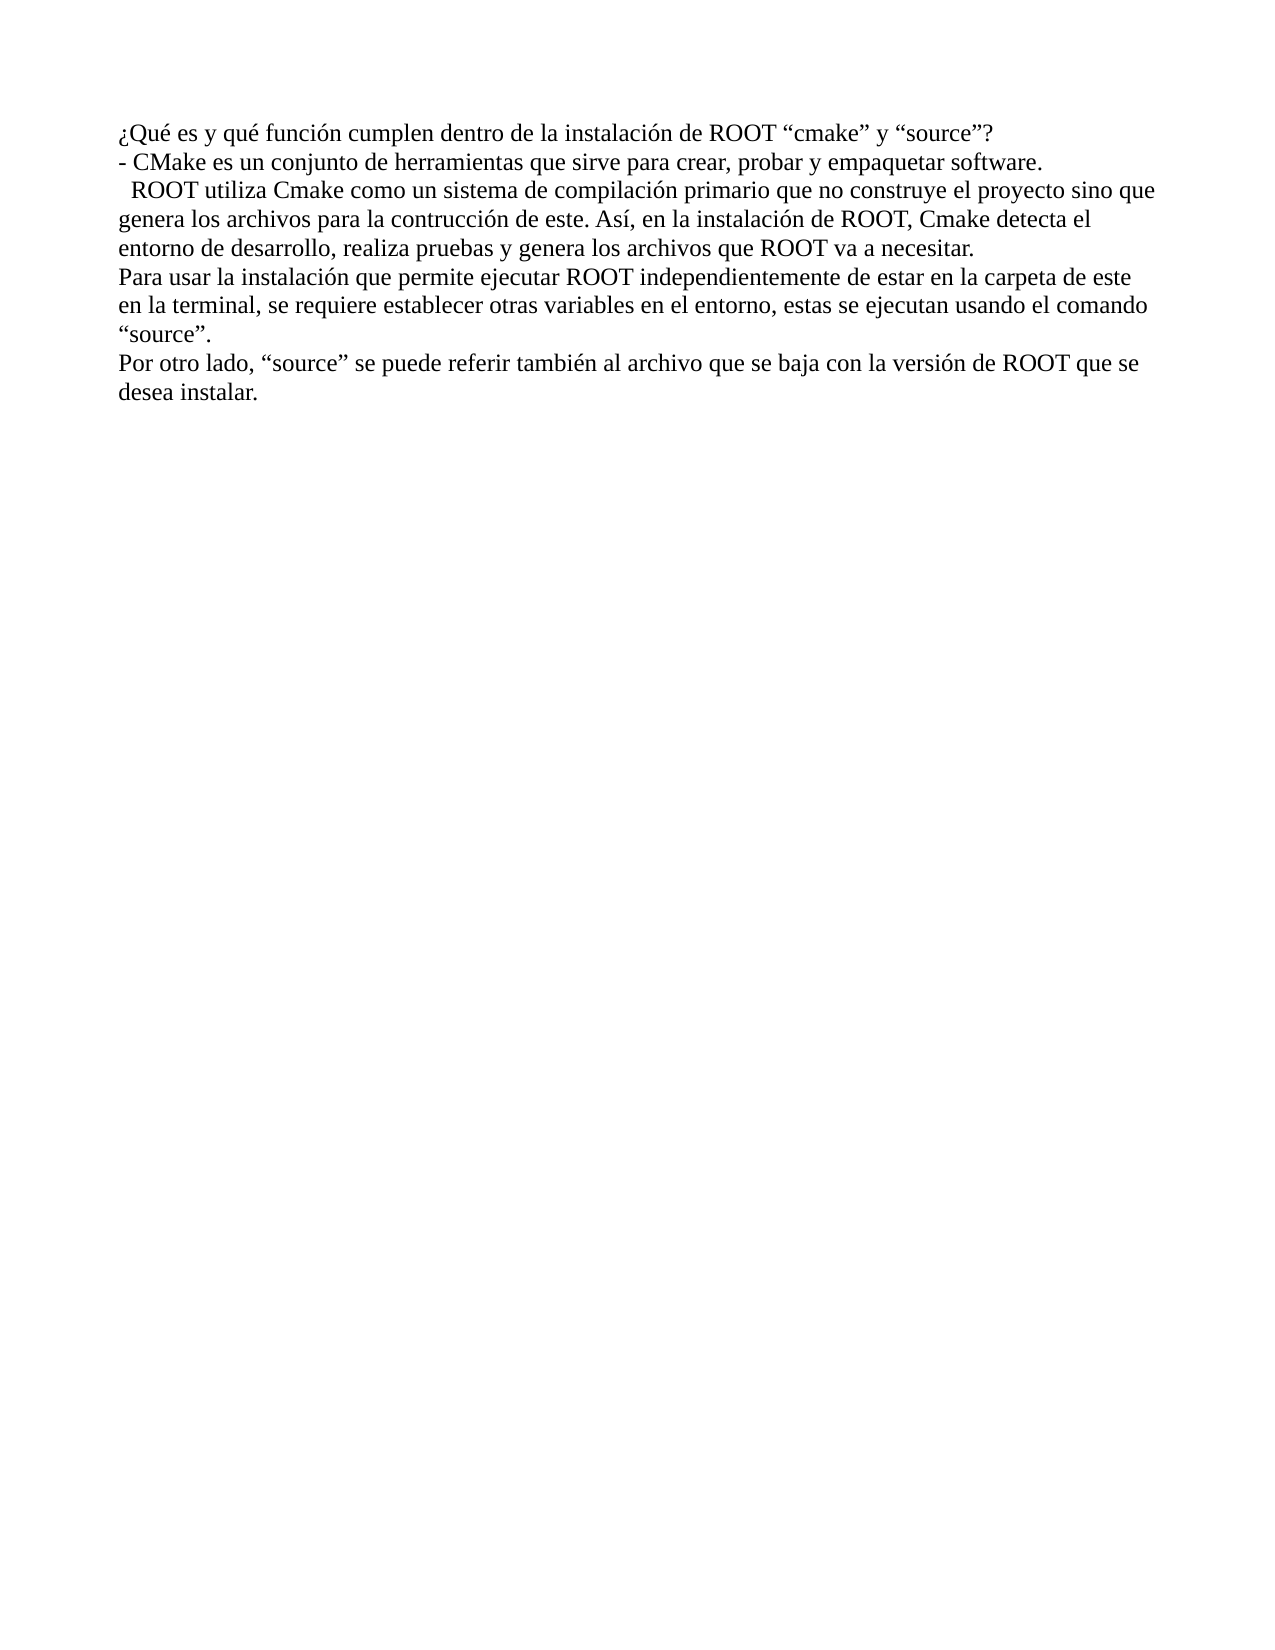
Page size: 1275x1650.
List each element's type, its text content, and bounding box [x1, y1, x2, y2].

text Para usar la instalación que permite ejecutar ROOT independientemente de estar en la carpeta de este en la terminal, se requiere establecer otras variables en el entorno, estas se ejecutan usando el comando “source”. [118, 262, 1157, 348]
text ¿Qué es y qué función cumplen dentro de la instalación de ROOT “cmake” y “source”? [118, 118, 1157, 147]
text Por otro lado, “source” se puede referir también al archivo que se baja con la versión de ROOT que se desea instalar. [118, 348, 1157, 406]
text ROOT utiliza Cmake como un sistema de compilación primario que no construye el proyecto sino que genera los archivos para la contrucción de este. Así, en la instalación de ROOT, Cmake detecta el entorno de desarrollo, realiza pruebas y genera los archivos que ROOT va a necesitar. [118, 176, 1157, 262]
text - CMake es un conjunto de herramientas que sirve para crear, probar y empaquetar software. [118, 147, 1157, 176]
